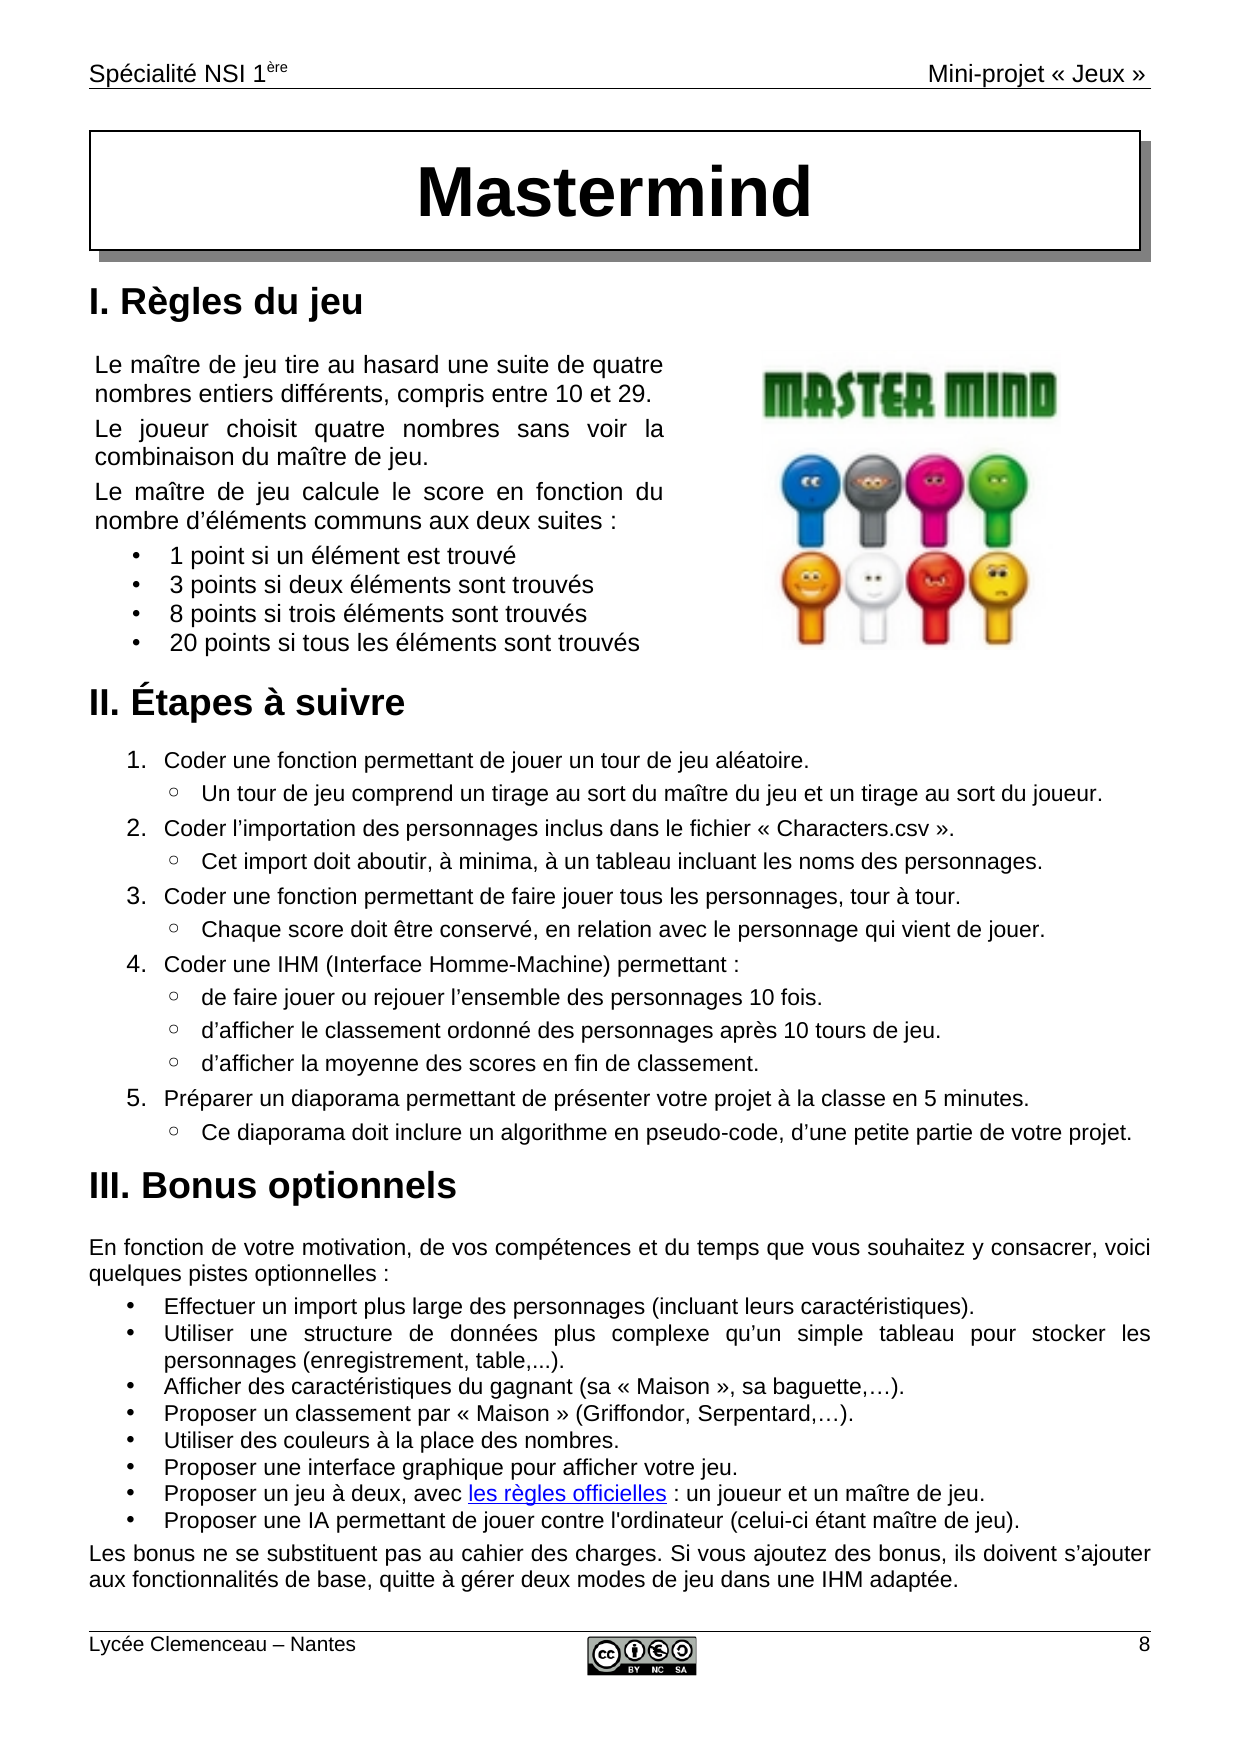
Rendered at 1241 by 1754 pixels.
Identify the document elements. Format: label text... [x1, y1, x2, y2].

list Chaque score doit être conservé, en relation avec le personnage qui vient de jouer. [164, 916, 1151, 943]
list Coder l’importation des personnages inclus dans le fichier « Characters.csv ». [126, 813, 1151, 842]
list de faire jouer ou rejouer l’ensemble des personnages 10 fois. [164, 984, 1151, 1011]
list Proposer un jeu à deux, avec les règles officielles : un joueur et un maître de jeu. [126, 1480, 1151, 1507]
list d’afficher le classement ordonné des personnages après 10 tours de jeu. [164, 1017, 1151, 1044]
text Mastermind [91, 132, 1139, 249]
subtitle Étapes à suivre [89, 680, 1151, 723]
text Les bonus ne se substituent pas au cahier des charges. Si vous ajoutez des bonus, ils doivent s’ajouter aux fonctionnalités de base, quitte à gérer deux modes de jeu dans une IHM adaptée. [89, 1540, 1151, 1593]
picture [586, 1635, 697, 1676]
list Proposer une interface graphique pour afficher votre jeu. [126, 1453, 1151, 1480]
list Effectuer un import plus large des personnages (incluant leurs caractéristiques). [126, 1293, 1151, 1320]
list Utiliser des couleurs à la place des nombres. [126, 1427, 1151, 1453]
list Un tour de jeu comprend un tirage au sort du maître du jeu et un tirage au sort du joueur. [164, 780, 1151, 807]
subtitle Bonus optionnels [89, 1163, 1151, 1206]
list Afficher des caractéristiques du gagnant (sa « Maison », sa baguette,…). [126, 1373, 1151, 1400]
list Coder une fonction permettant de jouer un tour de jeu aléatoire. [126, 745, 1151, 773]
list Préparer un diaporama permettant de présenter votre projet à la classe en 5 minutes. [126, 1083, 1151, 1112]
subtitle Règles du jeu [89, 279, 1151, 323]
list Coder une IHM (Interface Homme-Machine) permettant : [126, 949, 1151, 978]
list Proposer une IA permettant de jouer contre l'ordinateur (celui-ci étant maître de jeu). [126, 1507, 1151, 1534]
text En fonction de votre motivation, de vos compétences et du temps que vous souhaitez y consacrer, voici quelques pistes optionnelles : [89, 1234, 1151, 1286]
picture [761, 350, 1062, 650]
list Proposer un classement par « Maison » (Griffondor, Serpentard,…). [126, 1400, 1151, 1427]
list Cet import doit aboutir, à minima, à un tableau incluant les noms des personnages. [164, 848, 1151, 875]
list Coder une fonction permettant de faire jouer tous les personnages, tour à tour. [126, 881, 1151, 910]
list Utiliser une structure de données plus complexe qu’un simple tableau pour stocker les personnages (enregistrement, table,...). [126, 1320, 1151, 1373]
table_header Le maître de jeu tire au hasard une suite de quatre nombres entiers différents, compris entre 10 et 29. Le joueur choisit quatre nombres sans voir la combinaison du maître de jeu. Le maître de jeu calcule le score en fonction du nombre d’éléments communs aux deux suites : 1 point si un élément est trouvé 3 points si deux éléments sont trouvés 8 points si trois éléments sont trouvés 20 points si tous les éléments sont trouvés [89, 344, 671, 662]
list Ce diaporama doit inclure un algorithme en pseudo-code, d’une petite partie de votre projet. [164, 1118, 1151, 1145]
table_header [671, 344, 1151, 662]
list d’afficher la moyenne des scores en fin de classement. [164, 1050, 1151, 1077]
